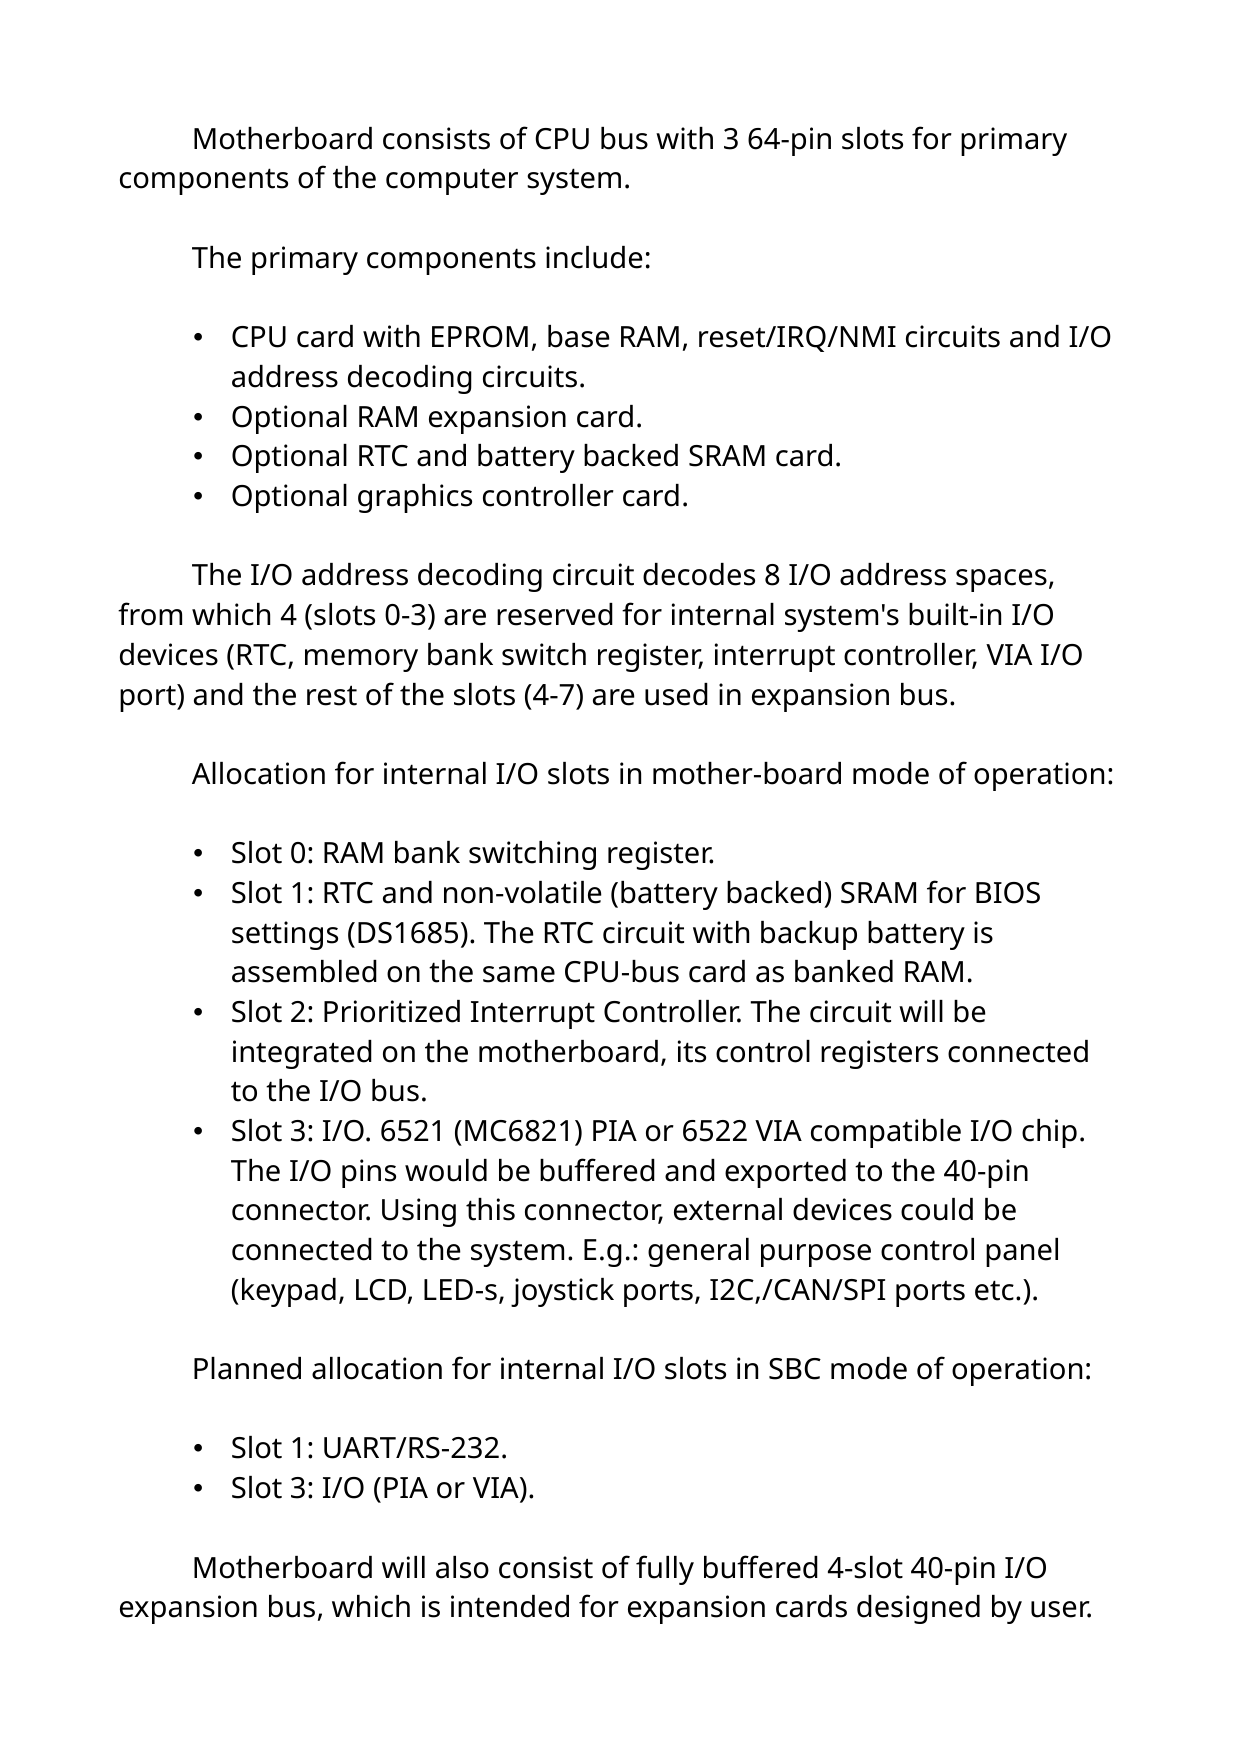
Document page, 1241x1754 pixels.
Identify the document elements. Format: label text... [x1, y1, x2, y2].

list Slot 3: I/O. 6521 (MC6821) PIA or 6522 VIA compatible I/O chip. The I/O pins would be buffered and exported to the 40-pin connector. Using this connector, external devices could be connected to the system. E.g.: general purpose control panel (keypad, LCD, LED-s, joystick ports, I2C,/CAN/SPI ports etc.). [193, 1110, 1122, 1309]
list Slot 3: I/O (PIA or VIA). [193, 1467, 1122, 1507]
list Slot 1: UART/RS-232. [193, 1428, 1122, 1467]
text Motherboard consists of CPU bus with 3 64-pin slots for primary components of the computer system. [118, 118, 1122, 197]
list Slot 2: Prioritized Interrupt Controller. The circuit will be integrated on the motherboard, its control registers connected to the I/O bus. [193, 991, 1122, 1110]
text Motherboard will also consist of fully buffered 4-slot 40-pin I/O expansion bus, which is intended for expansion cards designed by user. [118, 1547, 1122, 1626]
list Slot 1: RTC and non-volatile (battery backed) SRAM for BIOS settings (DS1685). The RTC circuit with backup battery is assembled on the same CPU-bus card as banked RAM. [193, 872, 1122, 991]
list Optional graphics controller card. [193, 475, 1122, 515]
text Planned allocation for internal I/O slots in SBC mode of operation: [118, 1348, 1122, 1388]
text The I/O address decoding circuit decodes 8 I/O address spaces, from which 4 (slots 0-3) are reserved for internal system's built-in I/O devices (RTC, memory bank switch register, interrupt controller, VIA I/O port) and the rest of the slots (4-7) are used in expansion bus. [118, 555, 1122, 713]
text Allocation for internal I/O slots in mother-board mode of operation: [118, 753, 1122, 793]
text The primary components include: [118, 237, 1122, 277]
list Optional RTC and battery backed SRAM card. [193, 436, 1122, 475]
list Optional RAM expansion card. [193, 396, 1122, 436]
list Slot 0: RAM bank switching register. [193, 832, 1122, 872]
list CPU card with EPROM, base RAM, reset/IRQ/NMI circuits and I/O address decoding circuits. [193, 317, 1122, 396]
